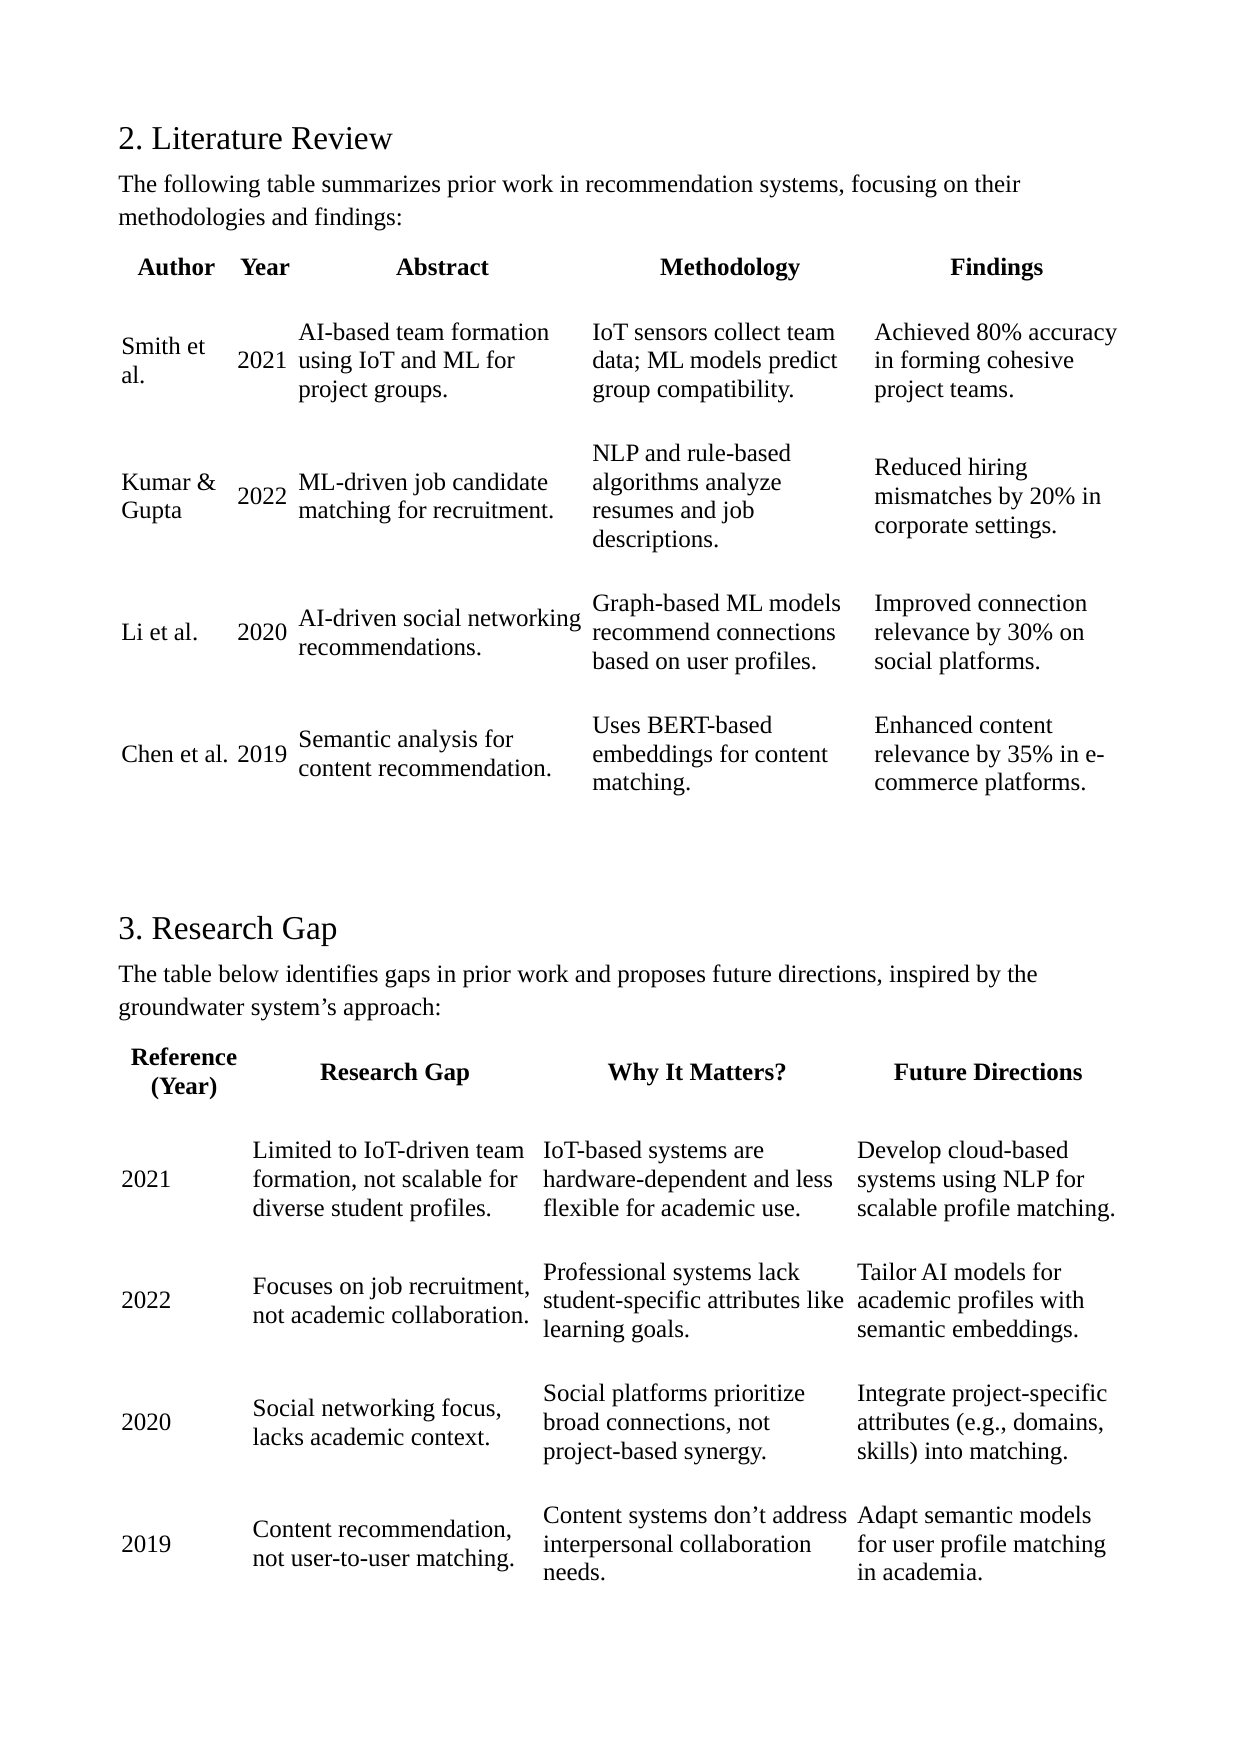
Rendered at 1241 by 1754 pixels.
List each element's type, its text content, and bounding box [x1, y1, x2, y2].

table_cell Semantic analysis for content recommendation. [295, 707, 589, 829]
table_cell 2022 [118, 1254, 249, 1376]
table_cell Content systems don’t address interpersonal collaboration needs. [540, 1497, 854, 1619]
table_cell Uses BERT-based embeddings for content matching. [589, 707, 871, 829]
table_cell ML-driven job candidate matching for recruitment. [295, 435, 589, 586]
table_cell Integrate project-specific attributes (e.g., domains, skills) into matching. [854, 1376, 1122, 1497]
table_cell Graph-based ML models recommend connections based on user profiles. [589, 586, 871, 707]
table_cell 2019 [234, 707, 295, 829]
table_cell Tailor AI models for academic profiles with semantic embeddings. [854, 1254, 1122, 1376]
table_header Research Gap [250, 1040, 540, 1132]
table_header Future Directions [854, 1040, 1122, 1132]
table_cell Kumar & Gupta [118, 435, 234, 586]
table_cell Improved connection relevance by 30% on social platforms. [871, 586, 1122, 707]
table_cell 2020 [118, 1376, 249, 1497]
table_cell Chen et al. [118, 707, 234, 829]
table_cell Li et al. [118, 586, 234, 707]
table_cell Achieved 80% accuracy in forming cohesive project teams. [871, 314, 1122, 435]
table_cell 2021 [118, 1133, 249, 1254]
table_cell Adapt semantic models for user profile matching in academia. [854, 1497, 1122, 1619]
table_cell Develop cloud-based systems using NLP for scalable profile matching. [854, 1133, 1122, 1254]
table_cell AI-based team formation using IoT and ML for project groups. [295, 314, 589, 435]
table_cell Smith et al. [118, 314, 234, 435]
table_cell 2019 [118, 1497, 249, 1619]
subtitle 2. Literature Review [118, 118, 1122, 156]
table_header Author [118, 250, 234, 314]
table_header Findings [871, 250, 1122, 314]
table_cell Content recommendation, not user-to-user matching. [250, 1497, 540, 1619]
table_cell IoT sensors collect team data; ML models predict group compatibility. [589, 314, 871, 435]
table_header Abstract [295, 250, 589, 314]
table_header Reference (Year) [118, 1040, 249, 1132]
table_cell Professional systems lack student-specific attributes like learning goals. [540, 1254, 854, 1376]
table_cell 2020 [234, 586, 295, 707]
table_cell Limited to IoT-driven team formation, not scalable for diverse student profiles. [250, 1133, 540, 1254]
text The table below identifies gaps in prior work and proposes future directions, inspired by the groundwater system’s approach: [118, 959, 1122, 1021]
text The following table summarizes prior work in recommendation systems, focusing on their methodologies and findings: [118, 169, 1122, 231]
table_cell Social networking focus, lacks academic context. [250, 1376, 540, 1497]
table_cell NLP and rule-based algorithms analyze resumes and job descriptions. [589, 435, 871, 586]
table_cell AI-driven social networking recommendations. [295, 586, 589, 707]
table_header Why It Matters? [540, 1040, 854, 1132]
table_cell 2021 [234, 314, 295, 435]
table_cell Social platforms prioritize broad connections, not project-based synergy. [540, 1376, 854, 1497]
table_cell IoT-based systems are hardware-dependent and less flexible for academic use. [540, 1133, 854, 1254]
table_cell Enhanced content relevance by 35% in e-commerce platforms. [871, 707, 1122, 829]
table_cell Reduced hiring mismatches by 20% in corporate settings. [871, 435, 1122, 586]
table_cell Focuses on job recruitment, not academic collaboration. [250, 1254, 540, 1376]
table_header Year [234, 250, 295, 314]
table_cell 2022 [234, 435, 295, 586]
table_header Methodology [589, 250, 871, 314]
subtitle 3. Research Gap [118, 908, 1122, 946]
